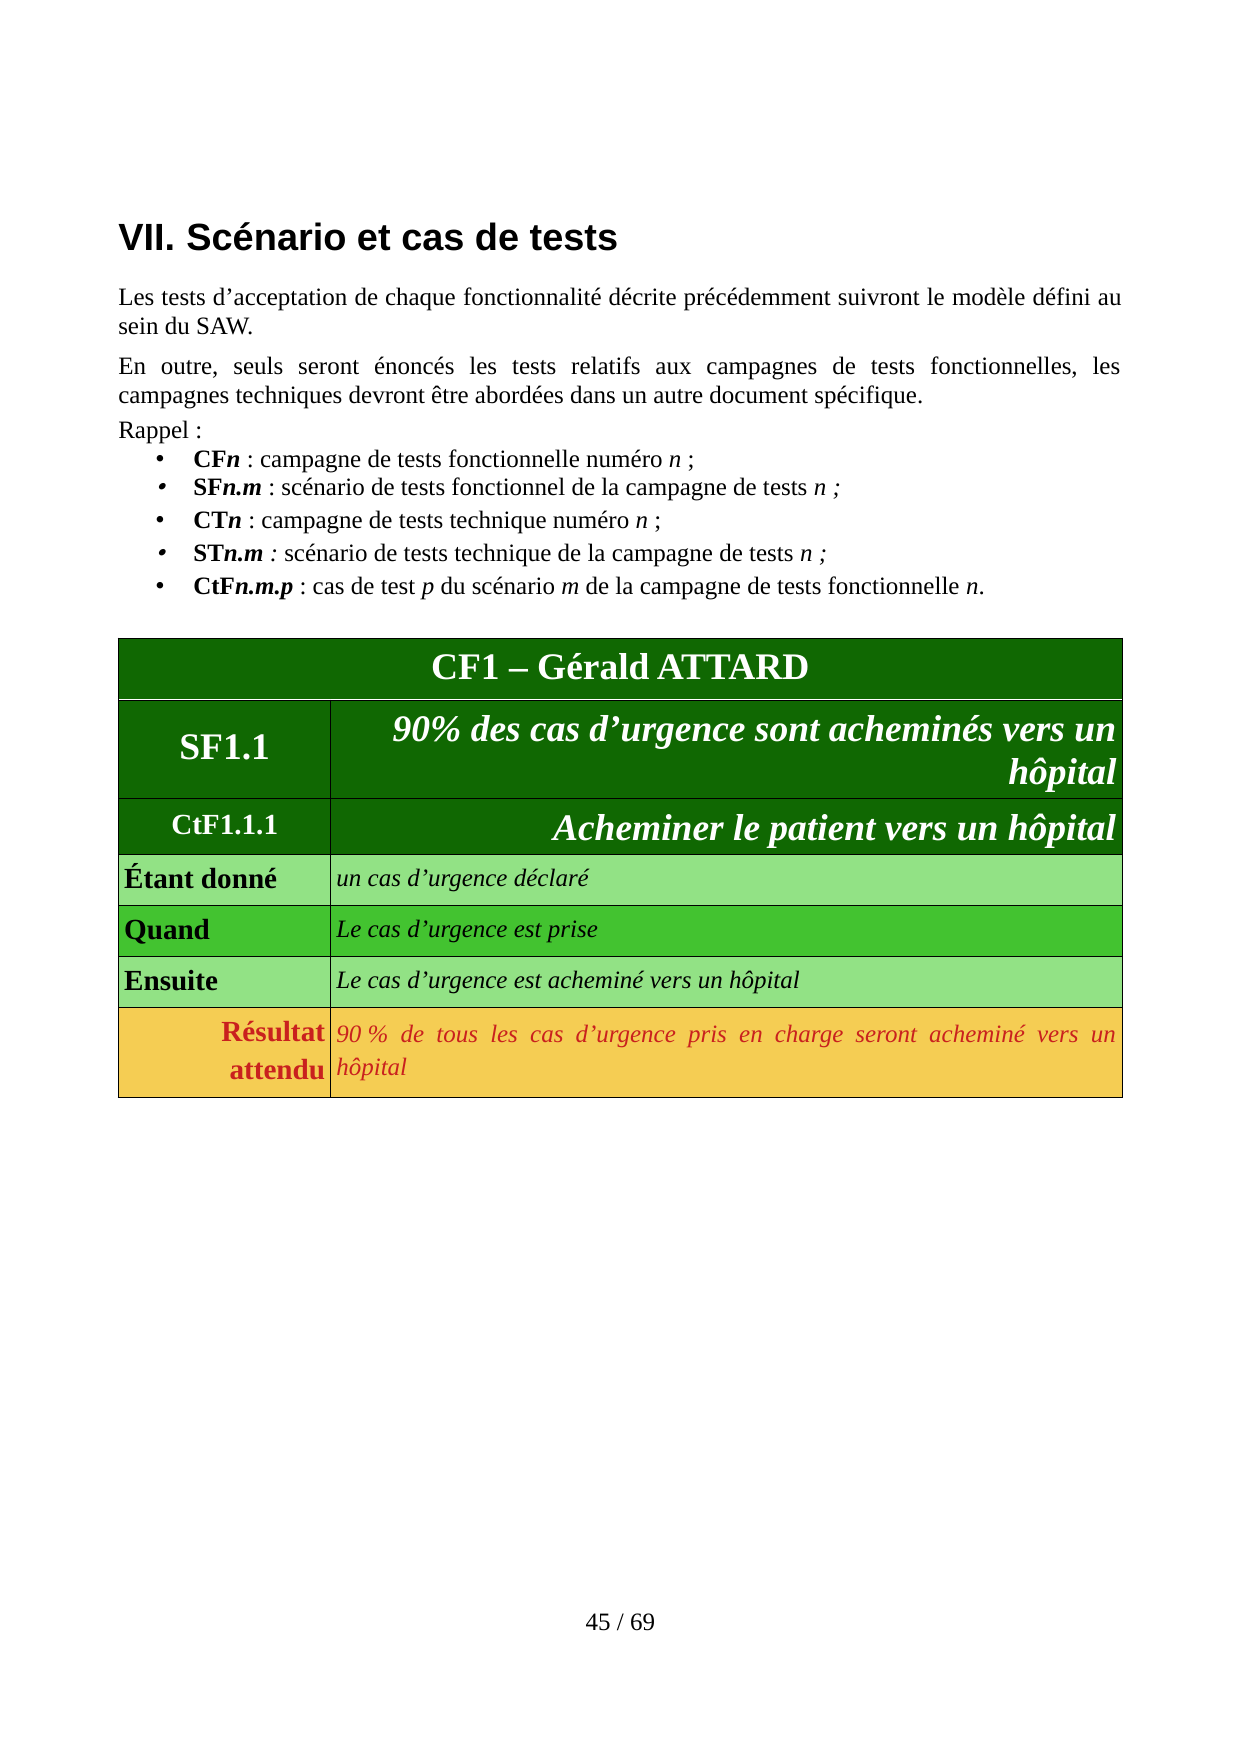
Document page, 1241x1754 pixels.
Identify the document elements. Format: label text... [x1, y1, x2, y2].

table_cell Acheminer le patient vers un hôpital [331, 799, 1122, 854]
text En outre, seuls seront énoncés les tests relatifs aux campagnes de tests fonctionnelles, les campagnes techniques devront être abordées dans un autre document spécifique. [118, 351, 1122, 409]
text Rappel : [118, 415, 1122, 444]
table_cell Étant donné [119, 855, 330, 905]
text Les tests d’acceptation de chaque fonctionnalité décrite précédemment suivront le modèle défini au sein du SAW. [118, 282, 1122, 339]
list CTn : campagne de tests technique numéro n ; [156, 505, 1122, 534]
list SFn.m : scénario de tests fonctionnel de la campagne de tests n ; [156, 472, 1122, 501]
table_cell Le cas d’urgence est prise [331, 906, 1122, 956]
table_cell Le cas d’urgence est acheminé vers un hôpital [331, 957, 1122, 1007]
table_cell CtF1.1.1 [119, 799, 330, 854]
list STn.m : scénario de tests technique de la campagne de tests n ; [156, 538, 1122, 567]
subtitle Scénario et cas de tests [118, 215, 1122, 258]
table_cell 90% des cas d’urgence sont acheminés vers un hôpital [331, 701, 1122, 798]
table_header CF1 – Gérald ATTARD [119, 639, 1122, 699]
table_cell un cas d’urgence déclaré [331, 855, 1122, 905]
list CFn : campagne de tests fonctionnelle numéro n ; [156, 444, 1122, 472]
table_cell 90 % de tous les cas d’urgence pris en charge seront acheminé vers un hôpital [331, 1008, 1122, 1097]
table_cell Quand [119, 906, 330, 956]
table_cell Ensuite [119, 957, 330, 1007]
list CtFn.m.p : cas de test p du scénario m de la campagne de tests fonctionnelle n. [156, 571, 1122, 600]
table_cell Résultat attendu [119, 1008, 330, 1097]
table_cell SF1.1 [119, 701, 330, 798]
